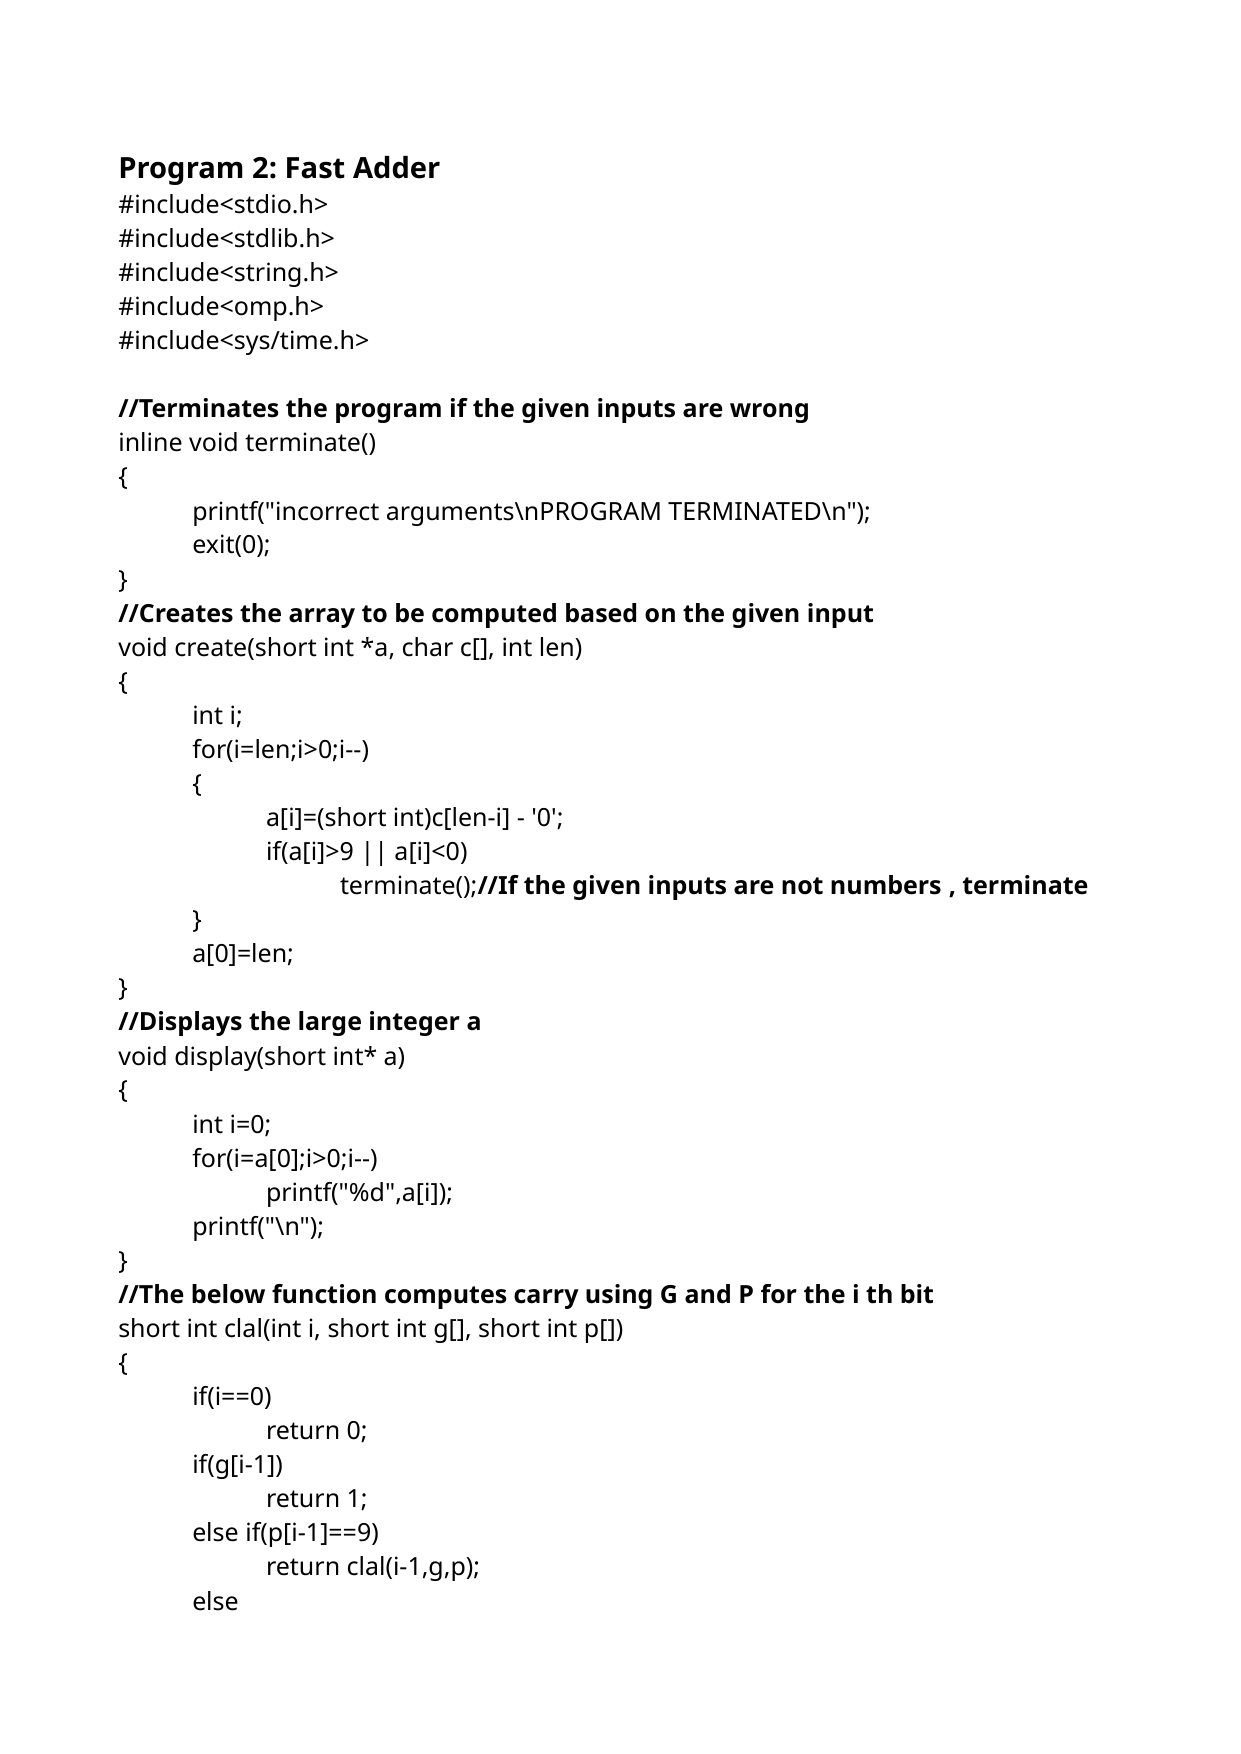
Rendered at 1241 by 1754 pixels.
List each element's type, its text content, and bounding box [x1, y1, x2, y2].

text #include<sys/time.h> [118, 323, 1122, 357]
text int i; [118, 697, 1122, 732]
text void display(short int* a) [118, 1038, 1122, 1072]
text if(g[i-1]) [118, 1447, 1122, 1481]
text a[i]=(short int)c[len-i] - '0'; [118, 800, 1122, 834]
text } [118, 902, 1122, 936]
text else if(p[i-1]==9) [118, 1515, 1122, 1549]
text printf("incorrect arguments\nPROGRAM TERMINATED\n"); [118, 493, 1122, 527]
text printf("%d",a[i]); [118, 1174, 1122, 1208]
text } [118, 1242, 1122, 1277]
text printf("\n"); [118, 1208, 1122, 1242]
text int i=0; [118, 1106, 1122, 1140]
text { [118, 663, 1122, 697]
text if(a[i]>9 || a[i]<0) [118, 834, 1122, 868]
text if(i==0) [118, 1379, 1122, 1413]
text for(i=len;i>0;i--) [118, 732, 1122, 766]
text a[0]=len; [118, 936, 1122, 970]
text //Creates the array to be computed based on the given input [118, 595, 1122, 629]
text //Displays the large integer a [118, 1004, 1122, 1038]
text Program 2: Fast Adder [118, 147, 1122, 187]
text void create(short int *a, char c[], int len) [118, 629, 1122, 663]
text } [118, 970, 1122, 1004]
text { [118, 459, 1122, 493]
text terminate();//If the given inputs are not numbers , terminate [118, 868, 1122, 902]
text #include<stdio.h> [118, 187, 1122, 221]
text //The below function computes carry using G and P for the i th bit [118, 1277, 1122, 1311]
text short int clal(int i, short int g[], short int p[]) [118, 1311, 1122, 1345]
text { [118, 1345, 1122, 1379]
text exit(0); [118, 527, 1122, 561]
text return clal(i-1,g,p); [118, 1549, 1122, 1583]
text inline void terminate() [118, 425, 1122, 459]
text { [118, 1072, 1122, 1106]
text //Terminates the program if the given inputs are wrong [118, 391, 1122, 425]
text } [118, 561, 1122, 595]
text #include<omp.h> [118, 289, 1122, 323]
text else [118, 1583, 1122, 1617]
text return 1; [118, 1481, 1122, 1515]
text return 0; [118, 1413, 1122, 1447]
text for(i=a[0];i>0;i--) [118, 1140, 1122, 1174]
text #include<string.h> [118, 255, 1122, 289]
text { [118, 766, 1122, 800]
text #include<stdlib.h> [118, 221, 1122, 255]
